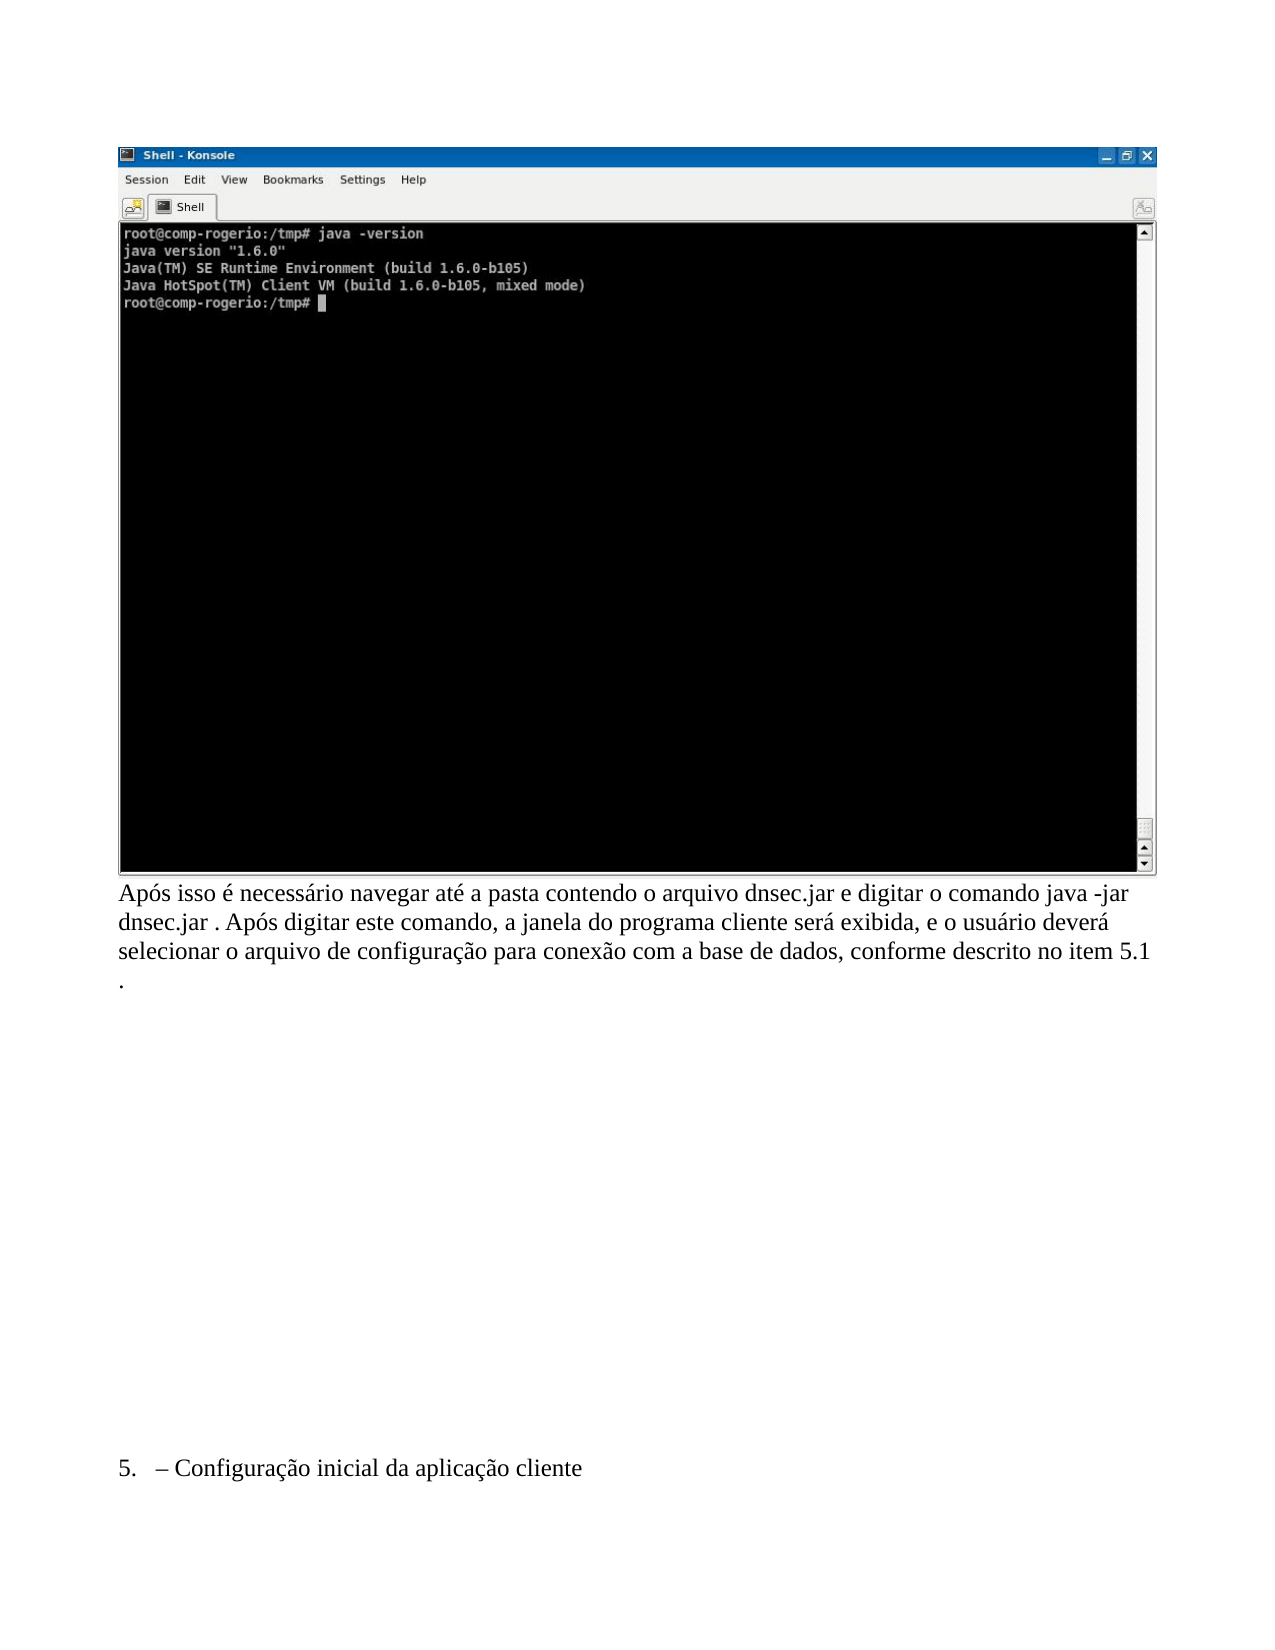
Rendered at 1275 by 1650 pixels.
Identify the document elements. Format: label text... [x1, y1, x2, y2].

picture [118, 147, 1157, 879]
list – Configuração inicial da aplicação cliente [118, 1453, 1157, 1482]
text Após isso é necessário navegar até a pasta contendo o arquivo dnsec.jar e digitar o comando java -jar dnsec.jar . Após digitar este comando, a janela do programa cliente será exibida, e o usuário deverá selecionar o arquivo de configuração para conexão com a base de dados, conforme descrito no item 5.1 . [118, 879, 1157, 993]
